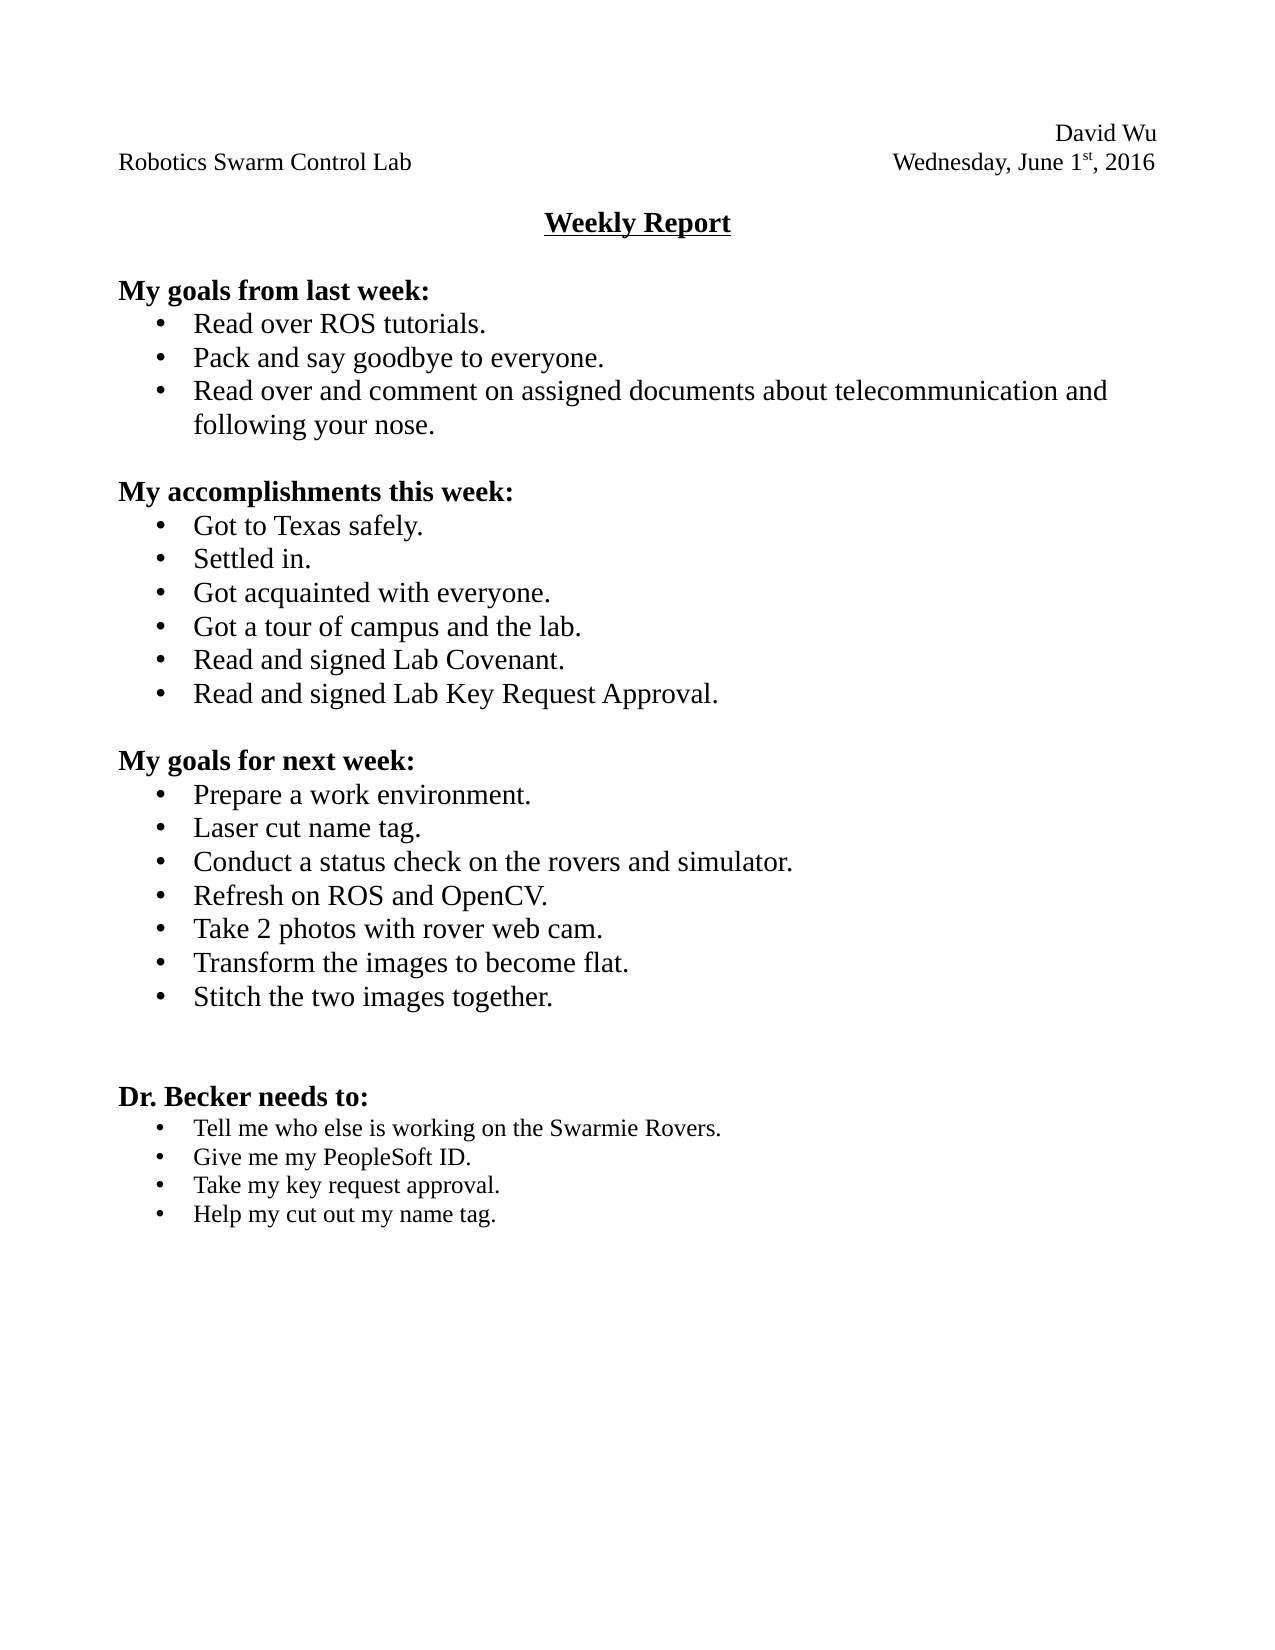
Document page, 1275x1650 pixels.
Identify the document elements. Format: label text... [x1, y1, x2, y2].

list Transform the images to become flat. [156, 945, 1157, 979]
list Pack and say goodbye to everyone. [156, 340, 1157, 373]
list Take my key request approval. [156, 1170, 1157, 1199]
list Take 2 photos with rover web cam. [156, 911, 1157, 945]
text My accomplishments this week: [118, 474, 1157, 508]
list Read over ROS tutorials. [156, 306, 1157, 340]
list Got to Texas safely. [156, 508, 1157, 541]
list Refresh on ROS and OpenCV. [156, 878, 1157, 911]
text My goals from last week: [118, 273, 1157, 306]
text Weekly Report [118, 206, 1157, 239]
list Help my cut out my name tag. [156, 1199, 1157, 1228]
text My goals for next week: [118, 743, 1157, 777]
list Settled in. [156, 541, 1157, 575]
list Give me my PeopleSoft ID. [156, 1142, 1157, 1170]
list Read and signed Lab Covenant. [156, 642, 1157, 676]
list Prepare a work environment. [156, 777, 1157, 810]
list Tell me who else is working on the Swarmie Rovers. [156, 1113, 1157, 1142]
list Conduct a status check on the rovers and simulator. [156, 844, 1157, 878]
text Dr. Becker needs to: [118, 1079, 1157, 1113]
list Laser cut name tag. [156, 810, 1157, 844]
list Read and signed Lab Key Request Approval. [156, 676, 1157, 710]
list Read over and comment on assigned documents about telecommunication and following your nose. [156, 373, 1157, 441]
list Stitch the two images together. [156, 979, 1157, 1012]
list Got acquainted with everyone. [156, 575, 1157, 609]
list Got a tour of campus and the lab. [156, 609, 1157, 642]
